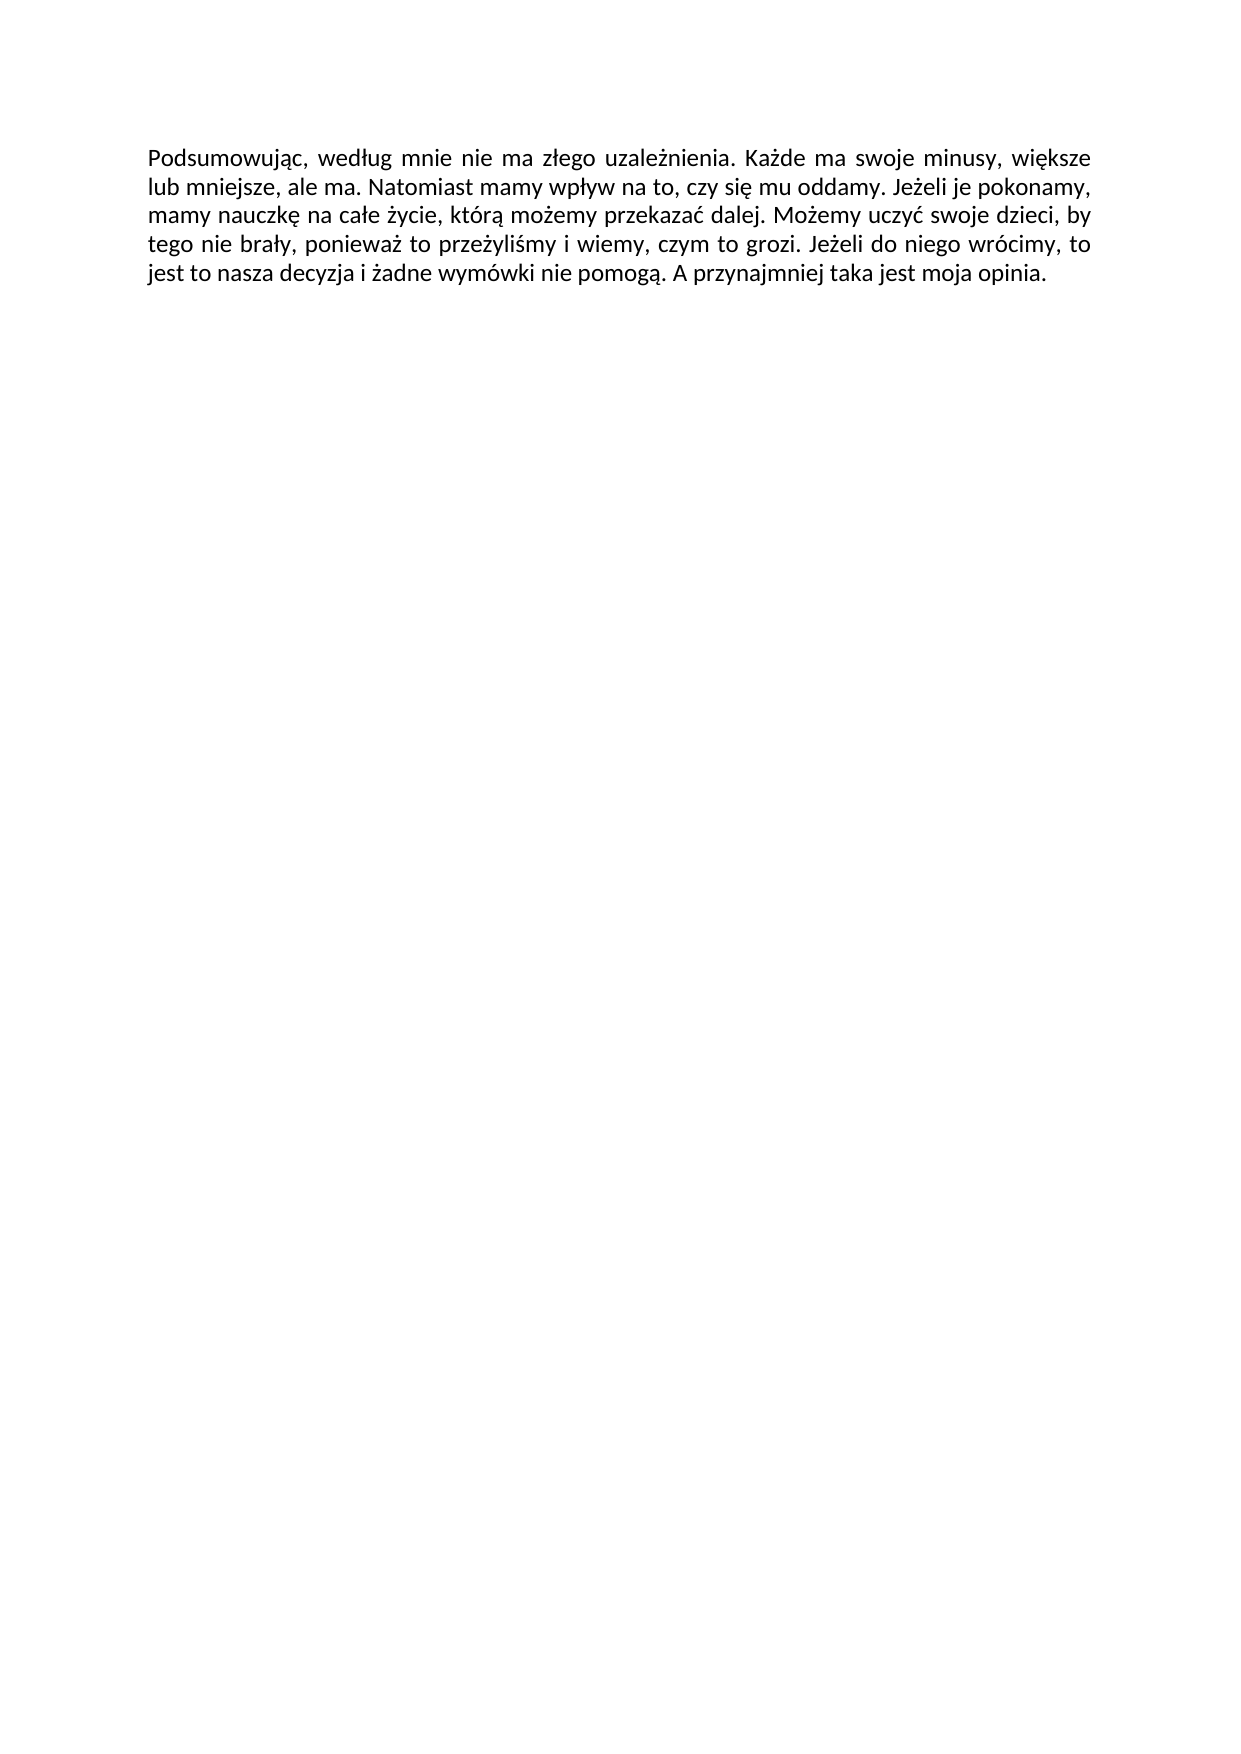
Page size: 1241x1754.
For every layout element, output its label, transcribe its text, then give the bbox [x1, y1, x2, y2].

text Podsumowując, według mnie nie ma złego uzależnienia. Każde ma swoje minusy, większe lub mniejsze, ale ma. Natomiast mamy wpływ na to, czy się mu oddamy. Jeżeli je pokonamy, mamy nauczkę na całe życie, którą możemy przekazać dalej. Możemy uczyć swoje dzieci, by tego nie brały, ponieważ to przeżyliśmy i wiemy, czym to grozi. Jeżeli do niego wrócimy, to jest to nasza decyzja i żadne wymówki nie pomogą. A przynajmniej taka jest moja opinia. [148, 148, 1093, 288]
